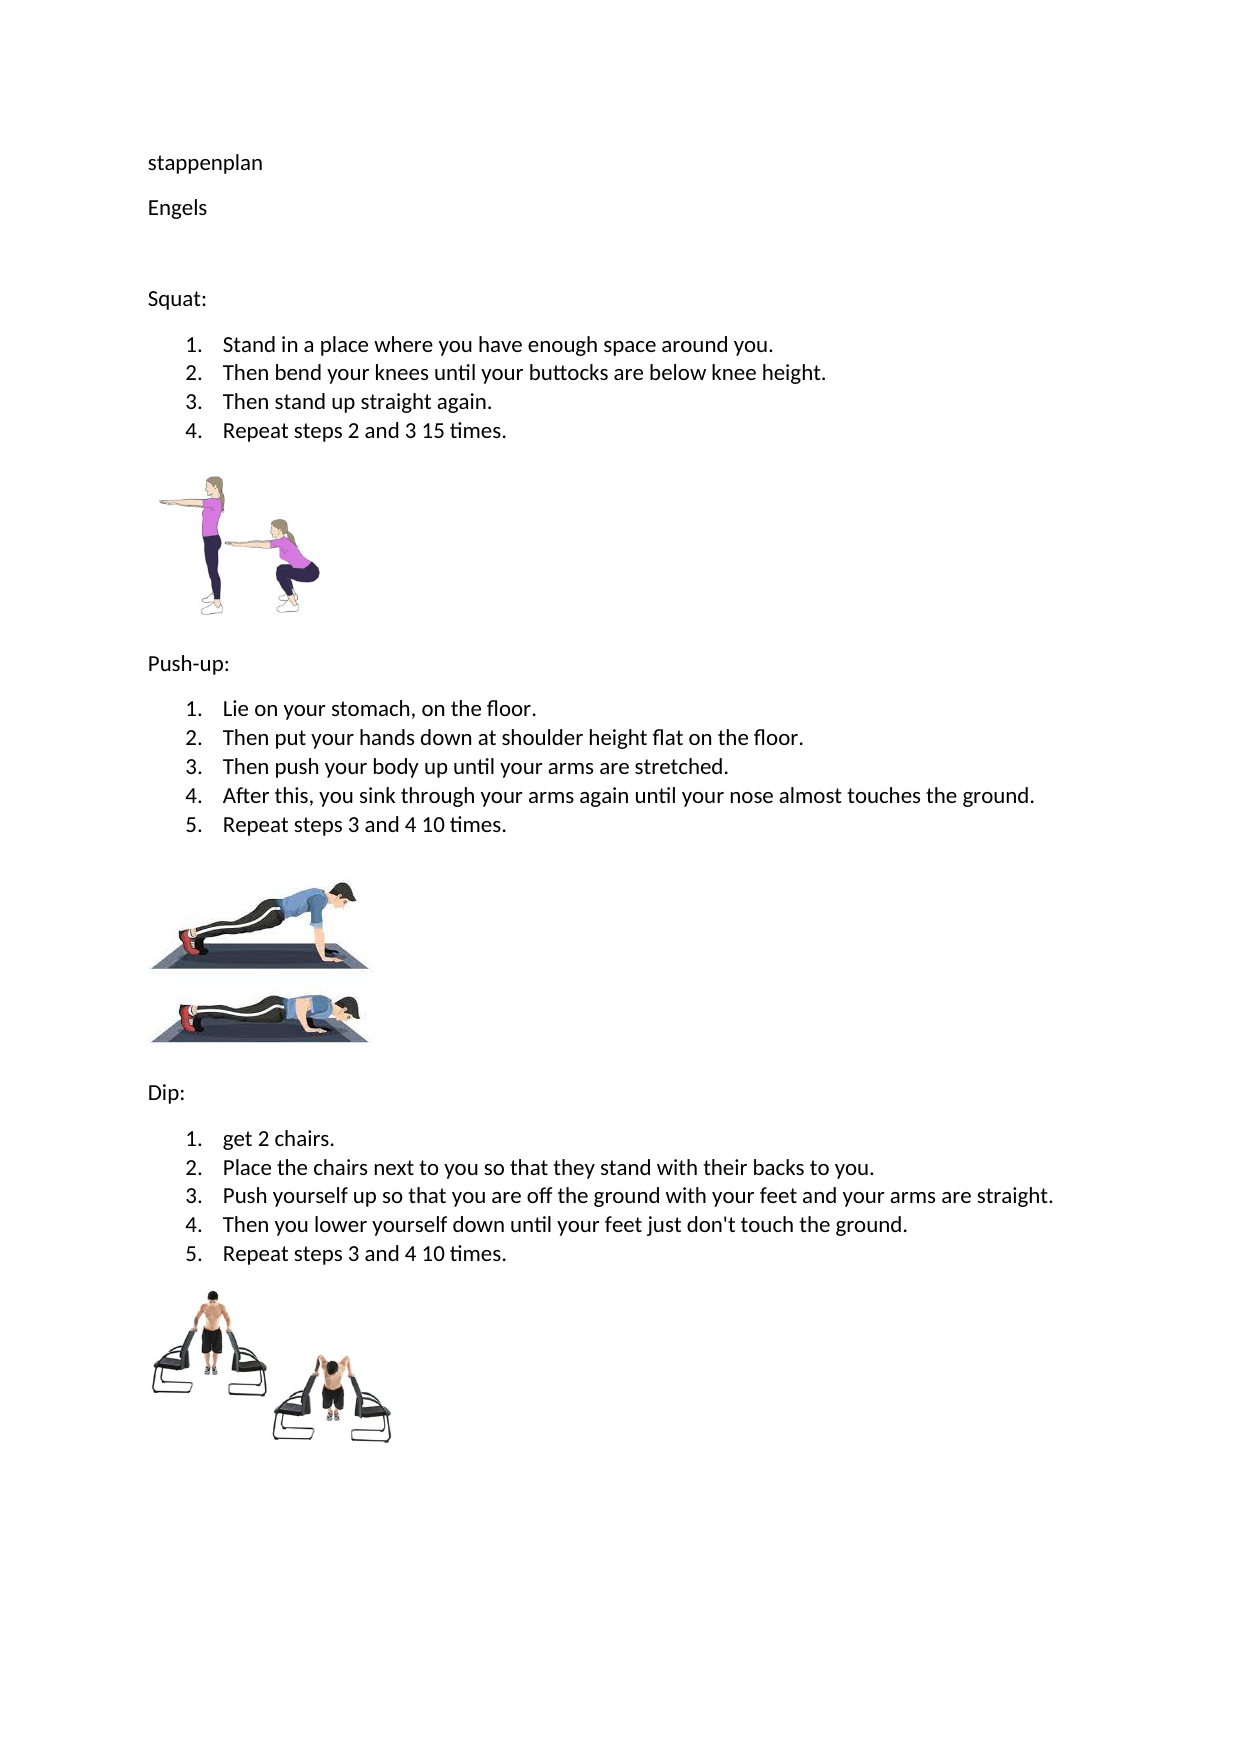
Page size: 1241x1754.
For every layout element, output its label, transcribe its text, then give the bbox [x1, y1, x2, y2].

list Then push your body up until your arms are stretched. [185, 752, 1093, 780]
list Then stand up straight again. [185, 387, 1093, 415]
list Stand in a place where you have enough space around you. [185, 330, 1093, 358]
list Repeat steps 3 and 4 10 times. [185, 1239, 1093, 1267]
text Push-up: [148, 649, 1093, 677]
text Engels [148, 193, 1093, 221]
list get 2 chairs. [185, 1124, 1093, 1152]
list Repeat steps 3 and 4 10 times. [185, 810, 1093, 838]
list Then you lower yourself down until your feet just don't touch the ground. [185, 1210, 1093, 1238]
list Place the chairs next to you so that they stand with their backs to you. [185, 1153, 1093, 1181]
text stappenplan [148, 148, 1093, 176]
text Squat: [148, 284, 1093, 312]
list Then bend your knees until your buttocks are below knee height. [185, 358, 1093, 387]
list Repeat steps 2 and 3 15 times. [185, 416, 1093, 444]
list Push yourself up so that you are off the ground with your feet and your arms are straight. [185, 1182, 1093, 1209]
list After this, you sink through your arms again until your nose almost touches the ground. [185, 781, 1093, 809]
text Dip: [148, 1078, 1093, 1106]
list Lie on your stomach, on the floor. [185, 694, 1093, 722]
list Then put your hands down at shoulder height flat on the floor. [185, 723, 1093, 751]
